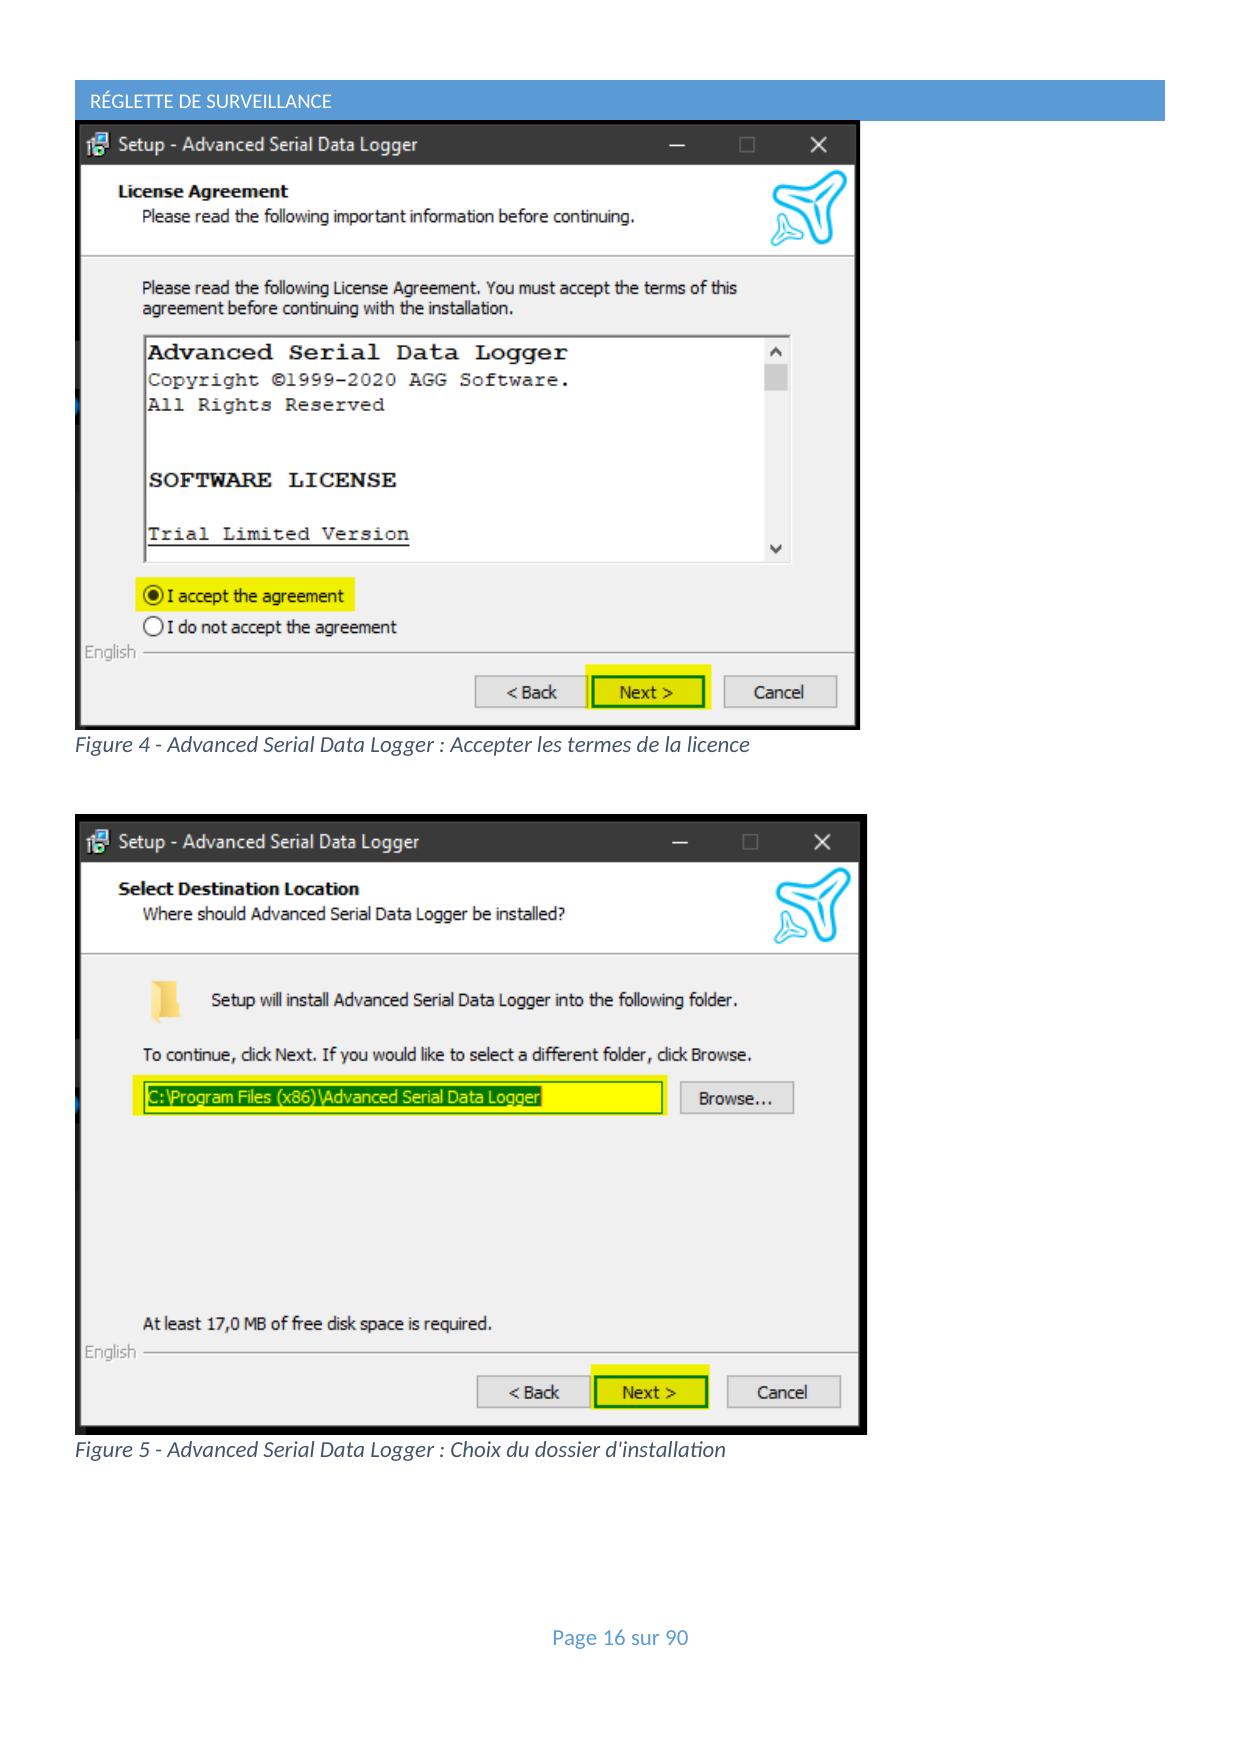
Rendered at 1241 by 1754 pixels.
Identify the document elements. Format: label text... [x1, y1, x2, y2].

text Figure 4 - Advanced Serial Data Logger : Accepter les termes de la licence [75, 730, 1165, 758]
text Figure 5 - Advanced Serial Data Logger : Choix du dossier d'installation [75, 1435, 1165, 1463]
